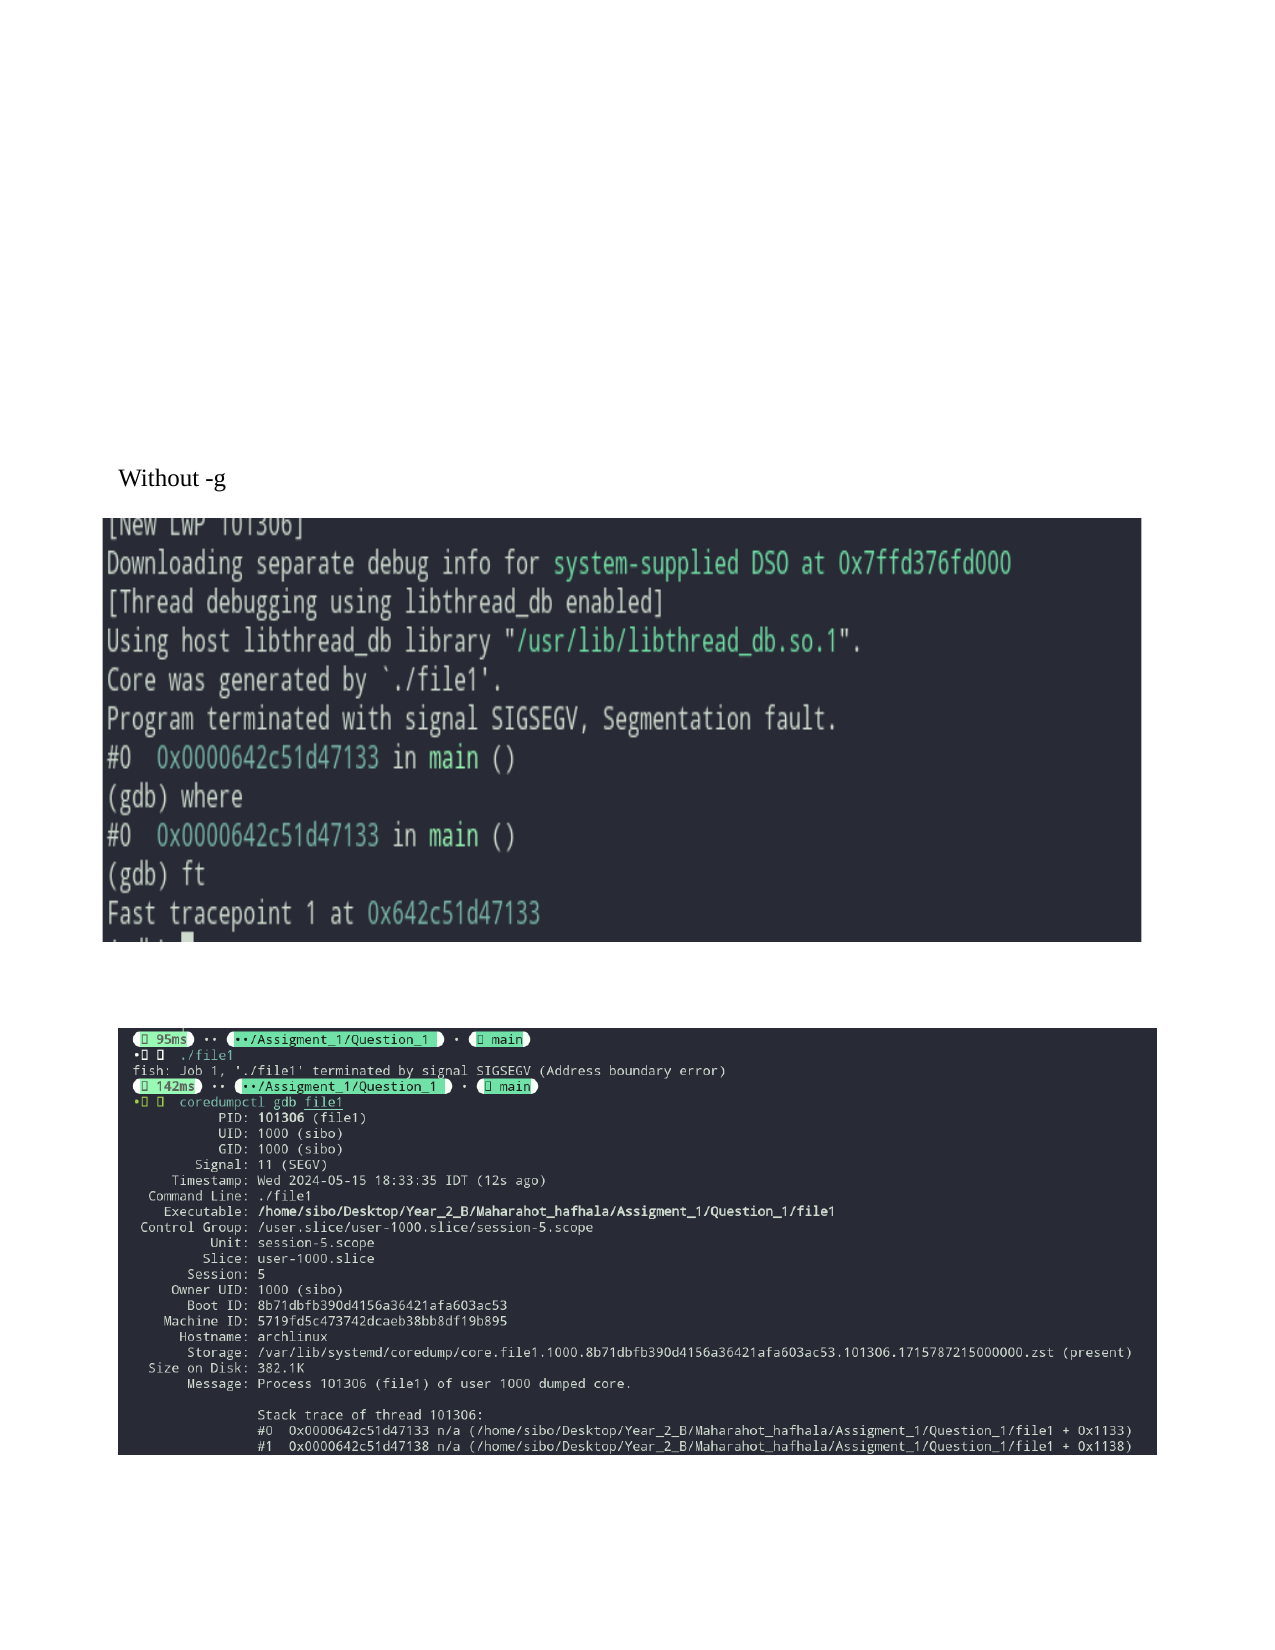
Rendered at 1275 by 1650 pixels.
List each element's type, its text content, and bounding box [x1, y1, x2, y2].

text Without -g [118, 463, 1157, 492]
picture [118, 1028, 1157, 1455]
picture [102, 518, 1142, 942]
